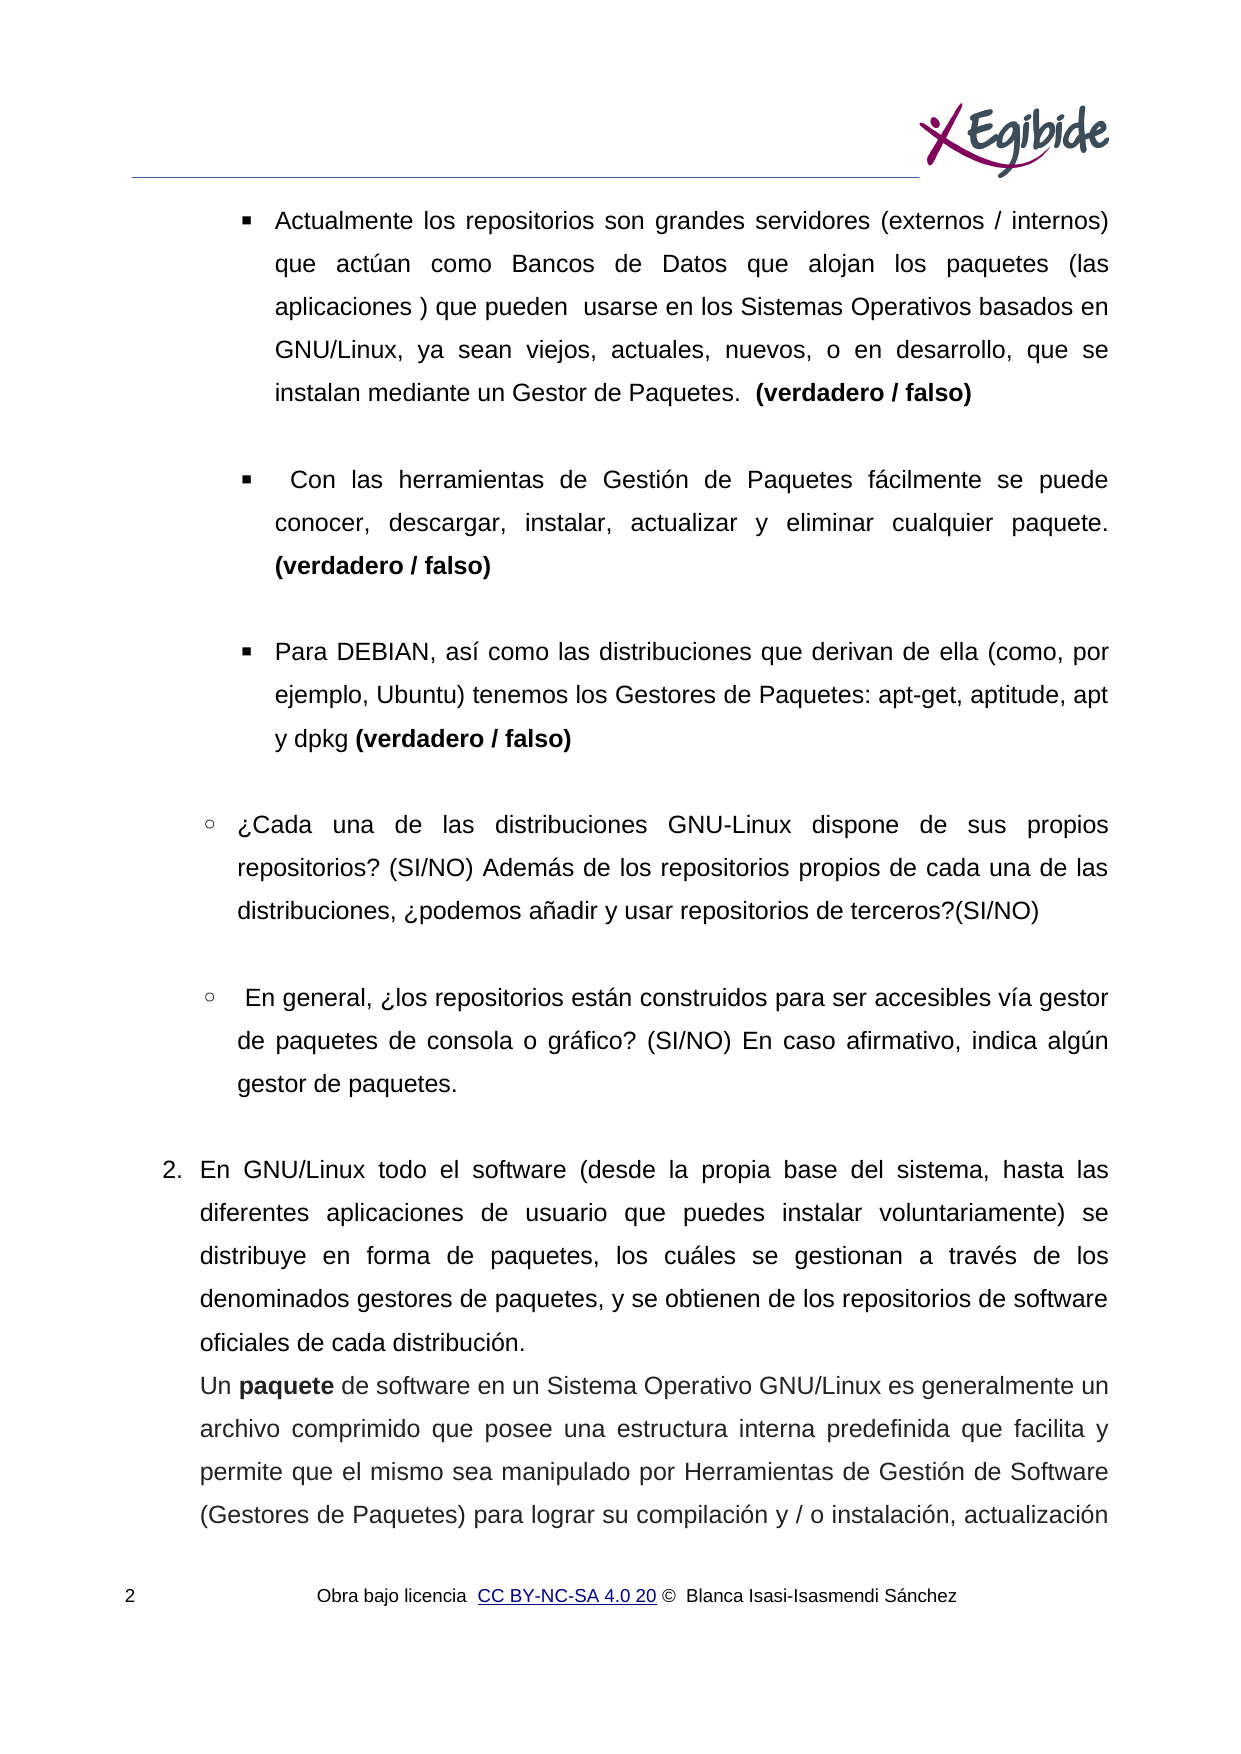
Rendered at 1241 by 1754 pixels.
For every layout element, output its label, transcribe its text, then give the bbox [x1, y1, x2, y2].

list Para DEBIAN, así como las distribuciones que derivan de ella (como, por ejemplo, Ubuntu) tenemos los Gestores de Paquetes: apt-get, aptitude, apt y dpkg (verdadero / falso) [237, 637, 1110, 752]
list En general, ¿los repositorios están construidos para ser accesibles vía gestor de paquetes de consola o gráfico? (SI/NO) En caso afirmativo, indica algún gestor de paquetes. [199, 982, 1110, 1098]
list Actualmente los repositorios son grandes servidores (externos / internos) que actúan como Bancos de Datos que alojan los paquetes (las aplicaciones ) que pueden usarse en los Sistemas Operativos basados en GNU/Linux, ya sean viejos, actuales, nuevos, o en desarrollo, que se instalan mediante un Gestor de Paquetes. (verdadero / falso) [237, 206, 1110, 407]
list En GNU/Linux todo el software (desde la propia base del sistema, hasta las diferentes aplicaciones de usuario que puedes instalar voluntariamente) se distribuye en forma de paquetes, los cuáles se gestionan a través de los denominados gestores de paquetes, y se obtienen de los repositorios de software oficiales de cada distribución. [162, 1155, 1110, 1356]
picture [919, 103, 1109, 178]
list Con las herramientas de Gestión de Paquetes fácilmente se puede conocer, descargar, instalar, actualizar y eliminar cualquier paquete. (verdadero / falso) [237, 465, 1110, 580]
list ¿Cada una de las distribuciones GNU-Linux dispone de sus propios repositorios? (SI/NO) Además de los repositorios propios de cada una de las distribuciones, ¿podemos añadir y usar repositorios de terceros?(SI/NO) [199, 810, 1110, 925]
list Un paquete de software en un Sistema Operativo GNU/Linux es generalmente un archivo comprimido que posee una estructura interna predefinida que facilita y permite que el mismo sea manipulado por Herramientas de Gestión de Software (Gestores de Paquetes) para lograr su compilación y / o instalación, actualización [162, 1371, 1110, 1529]
